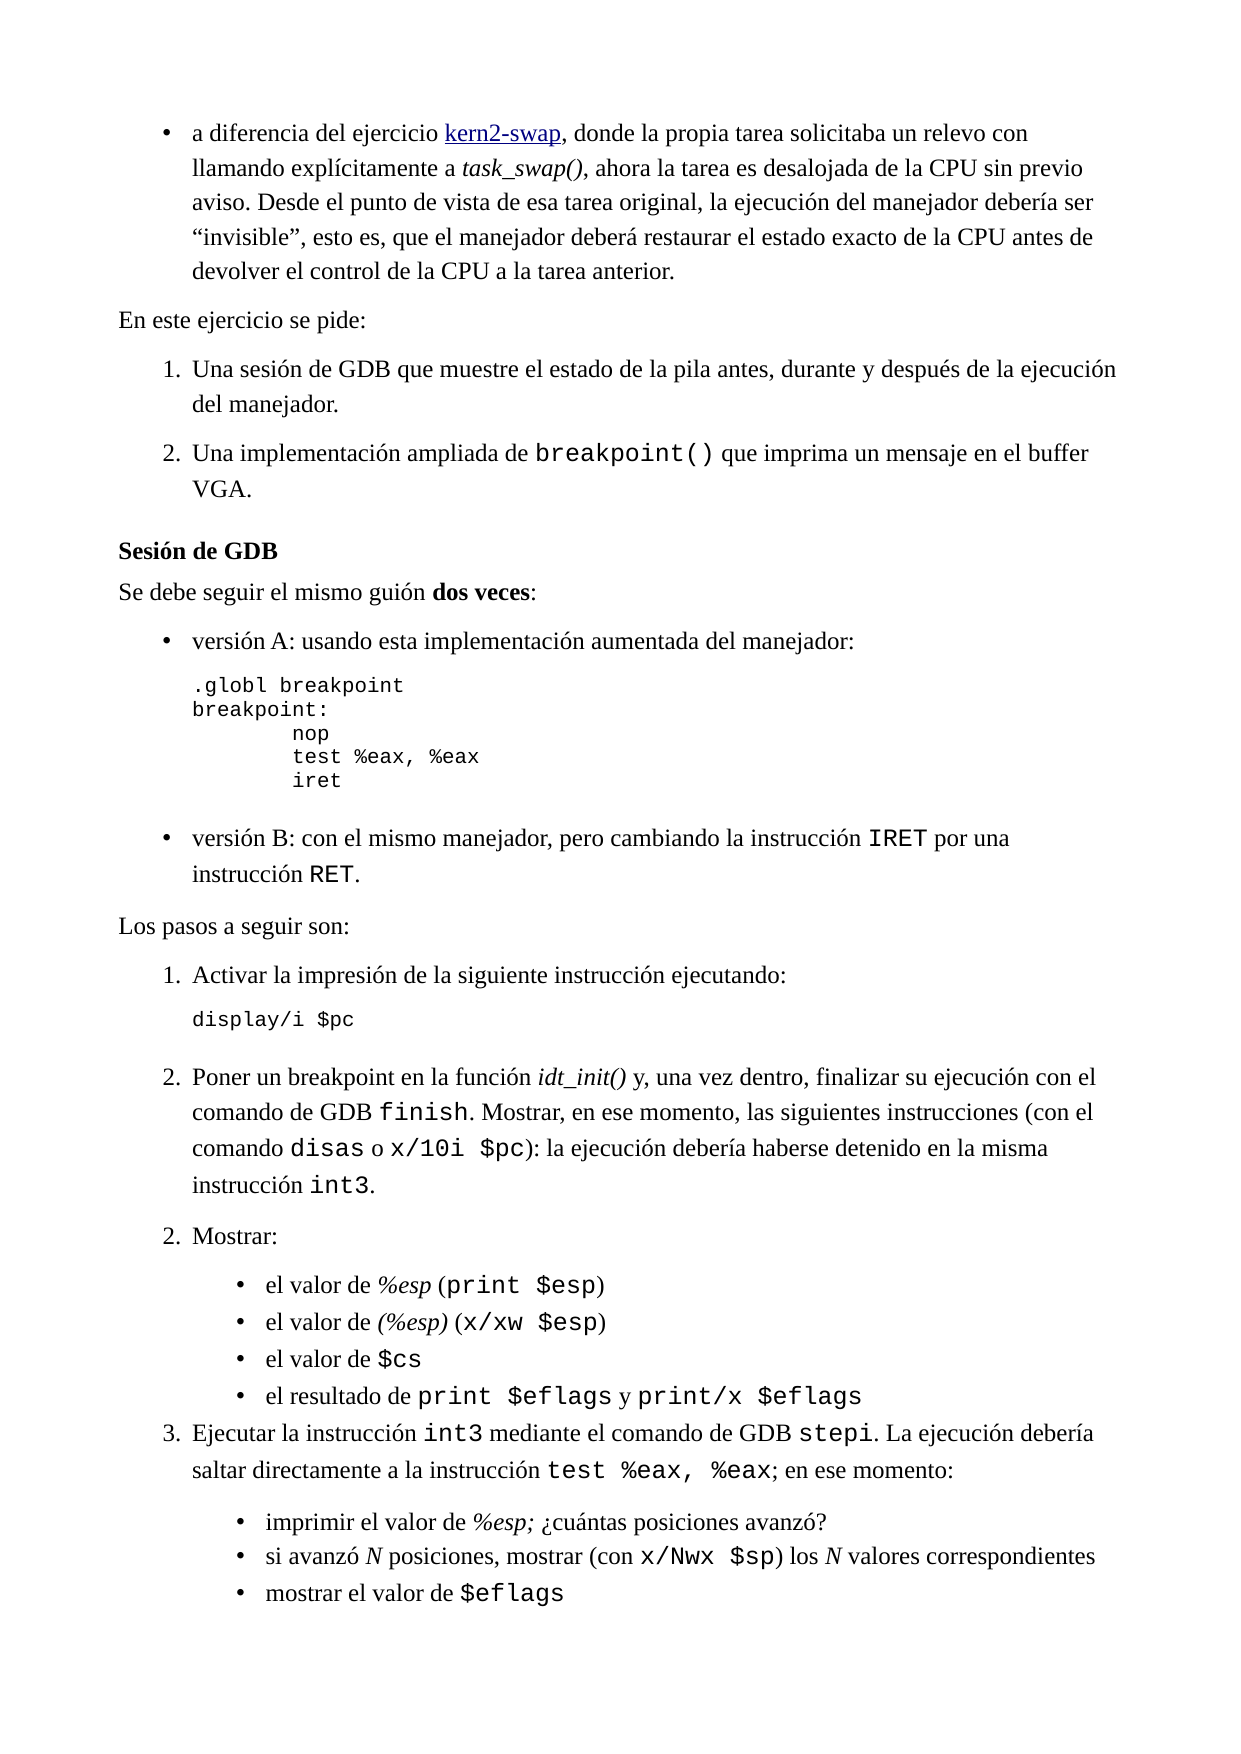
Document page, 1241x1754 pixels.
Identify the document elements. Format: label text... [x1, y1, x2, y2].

list imprimir el valor de %esp; ¿cuántas posiciones avanzó? [236, 1507, 1122, 1535]
text Se debe seguir el mismo guión dos veces: [118, 577, 1122, 606]
list el valor de $cs [236, 1344, 1122, 1375]
list versión A: usando esta implementación aumentada del manejador: [162, 626, 1122, 655]
list Ejecutar la instrucción int3 mediante el comando de GDB stepi. La ejecución debería saltar directamente a la instrucción test %eax, %eax; en ese momento: [162, 1418, 1122, 1486]
list nop [162, 722, 1122, 746]
list el valor de %esp (print $esp) [236, 1271, 1122, 1301]
list Poner un breakpoint en la función idt_init() y, una vez dentro, finalizar su ejecución con el comando de GDB finish. Mostrar, en ese momento, las siguientes instrucciones (con el comando disas o x/10i $pc): la ejecución debería haberse detenido en la misma instrucción int3. [162, 1062, 1122, 1201]
list el resultado de print $eflags y print/x $eflags [236, 1381, 1122, 1412]
list breakpoint: [162, 699, 1122, 722]
list display/i $pc [162, 1009, 1122, 1033]
text Los pasos a seguir son: [118, 911, 1122, 940]
list a diferencia del ejercicio kern2-swap, donde la propia tarea solicitaba un relevo con llamando explícitamente a task_swap(), ahora la tarea es desalojada de la CPU sin previo aviso. Desde el punto de vista de esa tarea original, la ejecución del manejador debería ser “invisible”, esto es, que el manejador deberá restaurar el estado exacto de la CPU antes de devolver el control de la CPU a la tarea anterior. [162, 118, 1122, 285]
list si avanzó N posiciones, mostrar (con x/Nwx $sp) los N valores correspondientes [236, 1541, 1122, 1572]
subtitle Sesión de GDB [118, 536, 1122, 564]
list mostrar el valor de $eflags [236, 1578, 1122, 1609]
list Una sesión de GDB que muestre el estado de la pila antes, durante y después de la ejecución del manejador. [162, 354, 1122, 417]
list Mostrar: [162, 1221, 1122, 1250]
list el valor de (%esp) (x/xw $esp) [236, 1307, 1122, 1338]
list test %eax, %eax [162, 746, 1122, 770]
list .globl breakpoint [162, 675, 1122, 699]
list versión B: con el mismo manejador, pero cambiando la instrucción IRET por una instrucción RET. [162, 823, 1122, 890]
list Activar la impresión de la siguiente instrucción ejecutando: [162, 960, 1122, 989]
text En este ejercicio se pide: [118, 305, 1122, 334]
list Una implementación ampliada de breakpoint() que imprima un mensaje en el buffer VGA. [162, 438, 1122, 503]
list iret [162, 770, 1122, 793]
